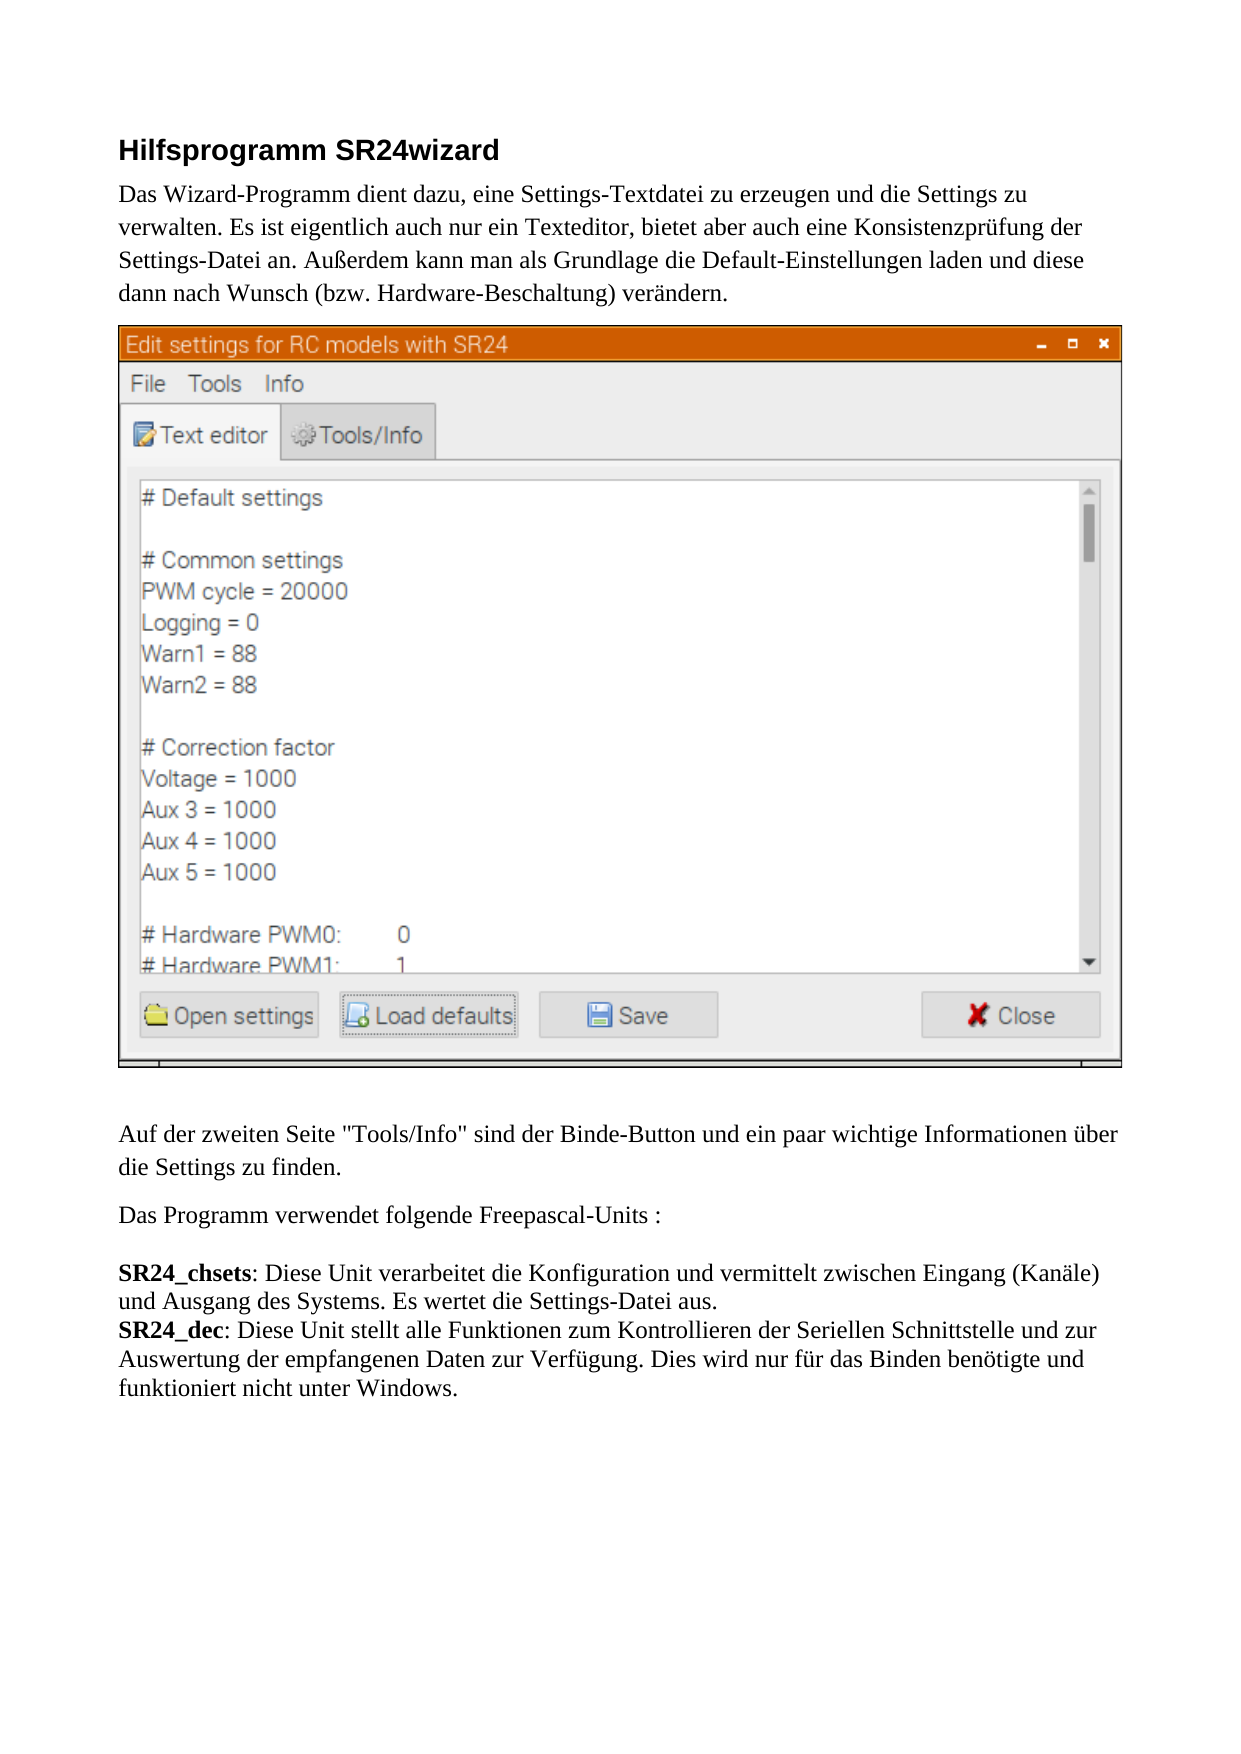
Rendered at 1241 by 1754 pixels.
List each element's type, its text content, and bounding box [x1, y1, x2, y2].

text SR24_dec: Diese Unit stellt alle Funktionen zum Kontrollieren der Seriellen Schnittstelle und zur Auswertung der empfangenen Daten zur Verfügung. Dies wird nur für das Binden benötigte und funktioniert nicht unter Windows. [118, 1315, 1122, 1401]
text Das Programm verwendet folgende Freepascal-Units : [118, 1200, 1122, 1229]
subtitle Hilfsprogramm SR24wizard [118, 133, 1122, 166]
text Das Wizard-Programm dient dazu, eine Settings-Textdatei zu erzeugen und die Settings zu verwalten. Es ist eigentlich auch nur ein Texteditor, bietet aber auch eine Konsistenzprüfung der Settings-Datei an. Außerdem kann man als Grundlage die Default-Einstellungen laden und diese dann nach Wunsch (bzw. Hardware-Beschaltung) verändern. [118, 179, 1122, 307]
text SR24_chsets: Diese Unit verarbeitet die Konfiguration und vermittelt zwischen Eingang (Kanäle) und Ausgang des Systems. Es wertet die Settings-Datei aus. [118, 1258, 1122, 1315]
picture [118, 325, 1123, 1068]
text Auf der zweiten Seite "Tools/Info" sind der Binde-Button und ein paar wichtige Informationen über die Settings zu finden. [118, 1119, 1122, 1181]
